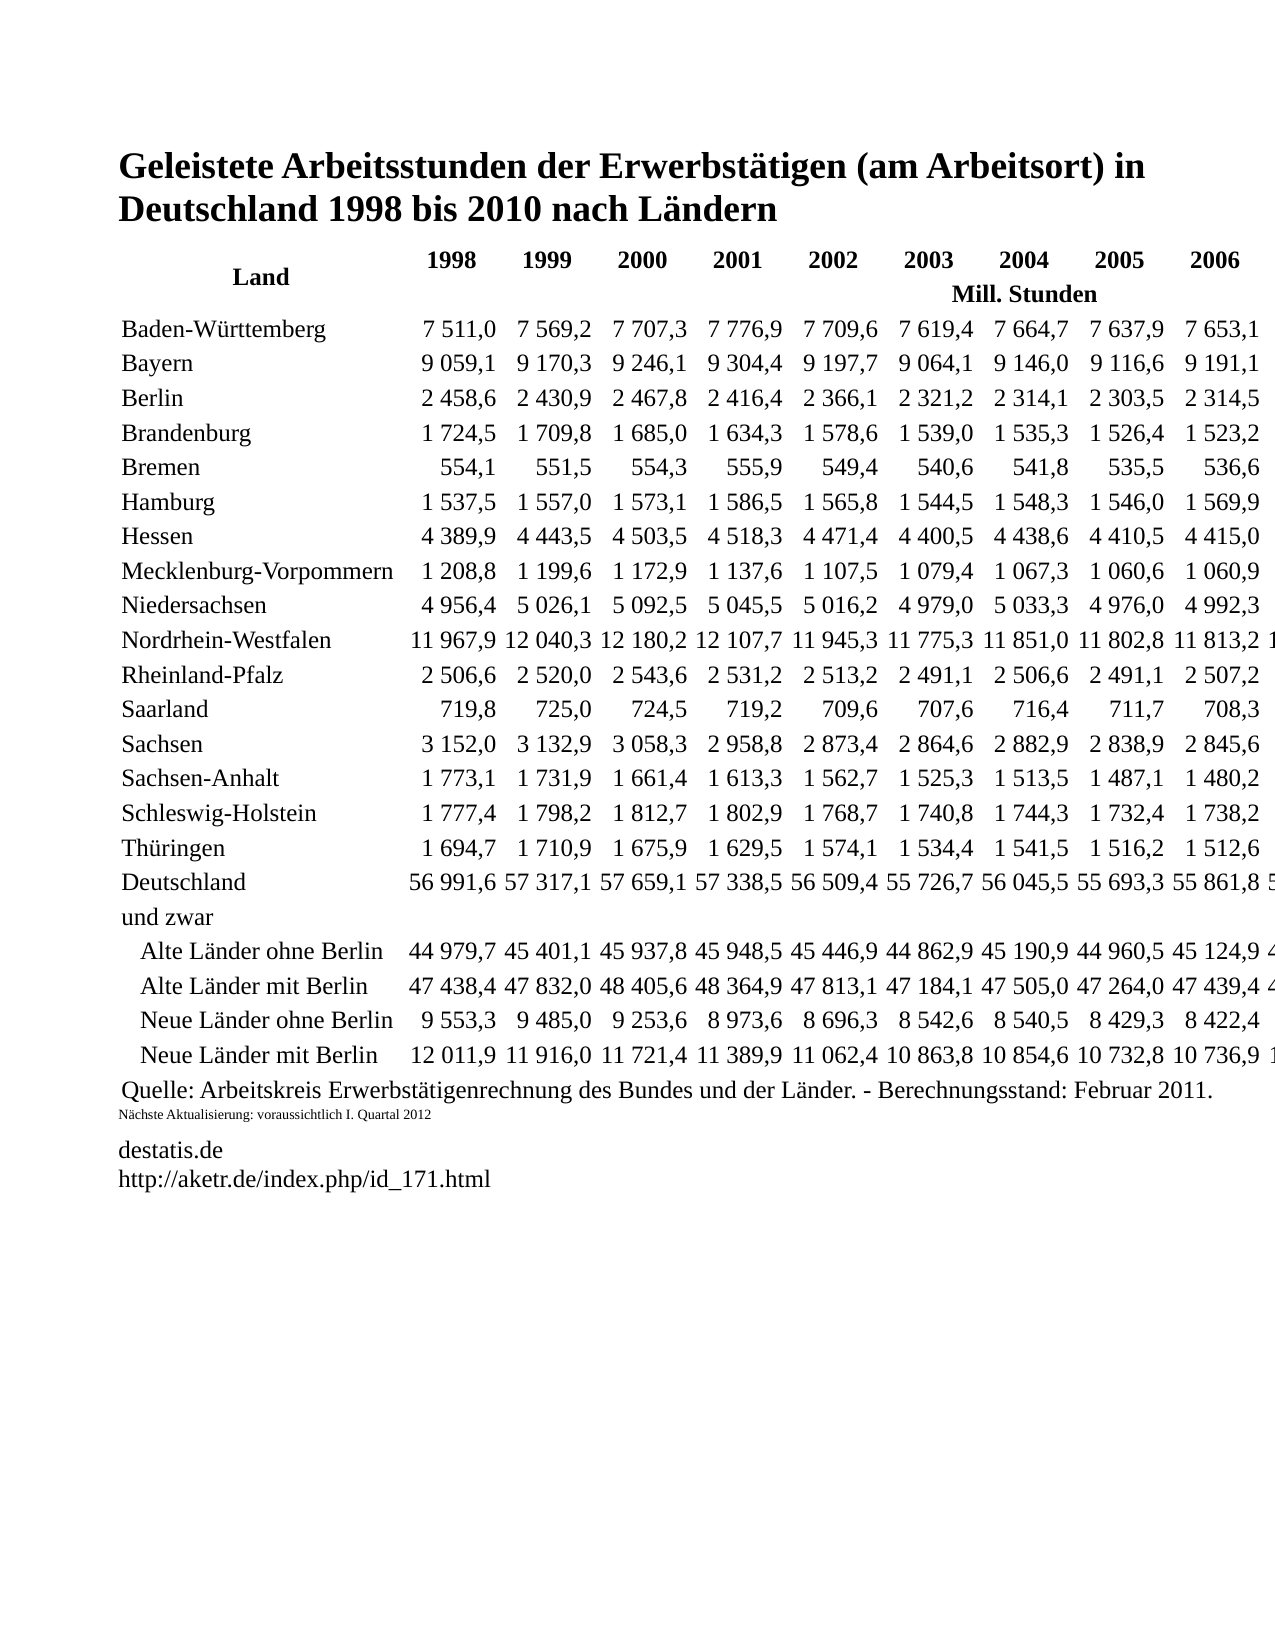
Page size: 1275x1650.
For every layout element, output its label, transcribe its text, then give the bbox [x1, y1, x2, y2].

table_cell 56 509,4 [785, 864, 881, 899]
table_cell 44 979,7 [404, 934, 499, 968]
table_cell 1 710,9 [499, 830, 594, 864]
table_cell 1 694,7 [404, 830, 499, 864]
table_cell 536,6 [1167, 449, 1262, 484]
table_cell 10 732,8 [1072, 1037, 1167, 1072]
table_cell 1 487,0 [1263, 761, 1275, 795]
table_cell 1 544,5 [881, 484, 976, 518]
table_cell 2 882,9 [976, 726, 1072, 761]
table_cell 2 513,2 [785, 657, 881, 691]
table_cell 4 468,4 [1263, 519, 1275, 553]
table_cell 1 802,9 [690, 795, 785, 830]
table_cell 2 321,2 [881, 380, 976, 415]
table_cell 57 659,1 [595, 864, 690, 899]
table_cell 1 798,2 [499, 795, 594, 830]
table_cell 2 506,6 [976, 657, 1072, 691]
table_cell Brandenburg [118, 415, 404, 449]
table_cell 1 480,2 [1167, 761, 1262, 795]
table_cell 1 738,2 [1167, 795, 1262, 830]
table_header 1998 [404, 242, 499, 276]
table_header 2006 [1167, 242, 1262, 276]
table_cell 5 092,5 [595, 588, 690, 622]
table_cell 1 172,9 [595, 553, 690, 588]
table_cell 11 916,0 [499, 1037, 594, 1072]
table_cell 716,4 [976, 691, 1072, 726]
table_cell Mecklenburg-Vorpommern [118, 553, 404, 588]
table_cell 9 197,7 [785, 346, 881, 380]
table_cell 2 458,6 [404, 380, 499, 415]
table_cell 555,9 [690, 449, 785, 484]
table_header 2000 [595, 242, 690, 276]
table_cell 541,8 [976, 449, 1072, 484]
table_cell 2 303,5 [1072, 380, 1167, 415]
table_cell 2 506,6 [404, 657, 499, 691]
table_cell 56 045,5 [976, 864, 1072, 899]
table_cell 9 485,0 [499, 1003, 594, 1037]
table_cell 2 314,1 [976, 380, 1072, 415]
table_cell 2 543,6 [595, 657, 690, 691]
table_cell 55 693,3 [1072, 864, 1167, 899]
table_header 2003 [881, 242, 976, 276]
table_cell 1 731,9 [499, 761, 594, 795]
table_cell 10 811,1 [1263, 1037, 1275, 1072]
table_cell 11 721,4 [595, 1037, 690, 1072]
table_cell 8 542,6 [881, 1003, 976, 1037]
table_cell 535,5 [1072, 449, 1167, 484]
table_cell 9 064,1 [881, 346, 976, 380]
table_cell 3 152,0 [404, 726, 499, 761]
table_cell 2 838,9 [1072, 726, 1167, 761]
table_cell 708,3 [1167, 691, 1262, 726]
table_cell Niedersachsen [118, 588, 404, 622]
table_cell 1 535,3 [976, 415, 1072, 449]
table_header 2004 [976, 242, 1072, 276]
table_cell 2 467,8 [595, 380, 690, 415]
table_cell 1 541,5 [976, 830, 1072, 864]
table_cell 2 507,2 [1167, 657, 1262, 691]
table_cell 4 415,0 [1167, 519, 1262, 553]
table_cell 11 967,9 [404, 622, 499, 657]
table_cell 8 973,6 [690, 1003, 785, 1037]
table_cell 9 191,1 [1167, 346, 1262, 380]
table_cell 707,6 [881, 691, 976, 726]
table_cell Hamburg [118, 484, 404, 518]
table_cell 1 534,4 [881, 830, 976, 864]
table_cell 2 958,8 [690, 726, 785, 761]
table_cell 9 170,3 [499, 346, 594, 380]
table_cell 1 569,9 [1167, 484, 1262, 518]
table_cell 4 438,6 [976, 519, 1072, 553]
table_cell 2 430,9 [499, 380, 594, 415]
table_cell 1 208,8 [404, 553, 499, 588]
table_header 2002 [785, 242, 881, 276]
table_cell 56 991,6 [404, 864, 499, 899]
table_cell 11 389,9 [690, 1037, 785, 1072]
table_cell 45 937,8 [595, 934, 690, 968]
table_cell 2 416,4 [690, 380, 785, 415]
table_cell 5 033,3 [976, 588, 1072, 622]
table_cell 1 773,1 [404, 761, 499, 795]
table_cell 4 471,4 [785, 519, 881, 553]
table_cell Thüringen [118, 830, 404, 864]
table_cell 8 696,3 [785, 1003, 881, 1037]
table_cell 1 812,7 [595, 795, 690, 830]
table_cell 1 685,0 [595, 415, 690, 449]
text http://aketr.de/index.php/id_171.html [118, 1164, 1157, 1193]
table_cell 1 487,1 [1072, 761, 1167, 795]
table_cell 1 060,9 [1167, 553, 1262, 588]
table_cell 4 979,0 [881, 588, 976, 622]
table_cell Bayern [118, 346, 404, 380]
table_cell 1 539,4 [1263, 415, 1275, 449]
table_cell Hessen [118, 519, 404, 553]
table_cell 551,5 [499, 449, 594, 484]
table_cell 7 511,0 [404, 311, 499, 346]
table_cell 12 011,9 [404, 1037, 499, 1072]
table_cell 11 802,8 [1072, 622, 1167, 657]
table_cell 3 132,9 [499, 726, 594, 761]
table_cell 12 040,3 [499, 622, 594, 657]
table_cell Alte Länder ohne Berlin [118, 934, 404, 968]
table_cell 4 518,3 [690, 519, 785, 553]
table_cell 2 366,1 [785, 380, 881, 415]
table_cell 9 059,1 [404, 346, 499, 380]
table_cell Baden-Württemberg [118, 311, 404, 346]
table_cell 9 253,6 [595, 1003, 690, 1037]
table_cell Sachsen [118, 726, 404, 761]
table_cell 11 775,3 [881, 622, 976, 657]
table_cell 4 410,5 [1072, 519, 1167, 553]
table_cell 1 732,4 [1072, 795, 1167, 830]
table_cell Alte Länder mit Berlin [118, 968, 404, 1003]
table_cell 9 404,7 [1263, 346, 1275, 380]
table_cell 45 446,9 [785, 934, 881, 968]
table_cell 8 422,4 [1167, 1003, 1262, 1037]
table_cell 12 180,2 [595, 622, 690, 657]
table_cell 1 546,0 [1072, 484, 1167, 518]
table_cell 2 864,6 [881, 726, 976, 761]
table_cell 10 736,9 [1167, 1037, 1262, 1072]
table_cell 12 003,0 [1263, 622, 1275, 657]
table_cell 1 578,6 [785, 415, 881, 449]
table_cell 47 184,1 [881, 968, 976, 1003]
table_cell 12 107,7 [690, 622, 785, 657]
table_cell 2 338,3 [1263, 380, 1275, 415]
table_cell 9 116,6 [1072, 346, 1167, 380]
table_cell Sachsen-Anhalt [118, 761, 404, 795]
table_cell 7 619,4 [881, 311, 976, 346]
table_cell 10 854,6 [976, 1037, 1072, 1072]
table_cell 2 520,0 [499, 657, 594, 691]
table_cell 1 613,3 [690, 761, 785, 795]
table_cell 2 857,6 [1263, 726, 1275, 761]
table_cell 1 512,6 [1167, 830, 1262, 864]
text destatis.de [118, 1135, 1157, 1164]
table_cell 1 724,5 [404, 415, 499, 449]
table_cell 47 832,0 [499, 968, 594, 1003]
table_cell 2 314,5 [1167, 380, 1262, 415]
table_header Land [118, 242, 404, 311]
table_header 1999 [499, 242, 594, 276]
table_cell 9 146,0 [976, 346, 1072, 380]
table_cell 11 851,0 [976, 622, 1072, 657]
table_cell 8 429,3 [1072, 1003, 1167, 1037]
table_cell 55 861,8 [1167, 864, 1262, 899]
table_cell 45 401,1 [499, 934, 594, 968]
table_cell 47 439,4 [1167, 968, 1262, 1003]
table_cell Neue Länder mit Berlin [118, 1037, 404, 1072]
table_cell und zwar [118, 899, 1275, 933]
table_cell 1 768,7 [785, 795, 881, 830]
table_cell 57 317,1 [499, 864, 594, 899]
table_cell 8 472,8 [1263, 1003, 1275, 1037]
table_cell 7 637,9 [1072, 311, 1167, 346]
table_cell 1 523,2 [1167, 415, 1262, 449]
table_cell 1 516,2 [1072, 830, 1167, 864]
table_cell 1 537,5 [404, 484, 499, 518]
table_cell 1 767,9 [1263, 795, 1275, 830]
table_cell 5 045,5 [690, 588, 785, 622]
table_cell 1 067,3 [976, 553, 1072, 588]
table_cell 1 557,0 [499, 484, 594, 518]
table_cell 4 976,0 [1072, 588, 1167, 622]
table_cell 11 813,2 [1167, 622, 1262, 657]
table_cell Quelle: Arbeitskreis Erwerbstätigenrechnung des Bundes und der Länder. - Berechnungsstand: Februar 2011. [118, 1072, 1275, 1106]
table_cell 4 992,3 [1167, 588, 1262, 622]
table_cell 1 539,0 [881, 415, 976, 449]
table_cell 719,8 [404, 691, 499, 726]
table_cell 1 586,5 [690, 484, 785, 518]
table_cell 554,1 [404, 449, 499, 484]
text Nächste Aktualisierung: voraussichtlich I. Quartal 2012 [118, 1106, 1157, 1123]
table_cell 45 124,9 [1167, 934, 1262, 968]
table_cell 44 960,5 [1072, 934, 1167, 968]
table_cell 1 137,6 [690, 553, 785, 588]
table_cell 9 304,4 [690, 346, 785, 380]
table_header 2007 [1263, 242, 1275, 276]
table_cell 1 612,1 [1263, 484, 1275, 518]
table_cell 2 531,2 [690, 657, 785, 691]
table_cell 4 400,5 [881, 519, 976, 553]
table_cell 47 264,0 [1072, 968, 1167, 1003]
table_cell 7 569,2 [499, 311, 594, 346]
table_cell 1 629,5 [690, 830, 785, 864]
table_cell 5 016,2 [785, 588, 881, 622]
table_cell 540,6 [881, 449, 976, 484]
table_cell 45 978,3 [1263, 934, 1275, 968]
table_cell 1 709,8 [499, 415, 594, 449]
table_cell 8 540,5 [976, 1003, 1072, 1037]
table_cell Bremen [118, 449, 404, 484]
table_cell 56 789,4 [1263, 864, 1275, 899]
table_cell Nordrhein-Westfalen [118, 622, 404, 657]
table_cell 1 740,8 [881, 795, 976, 830]
table_cell 4 389,9 [404, 519, 499, 553]
table_cell 2 873,4 [785, 726, 881, 761]
table_cell 1 574,1 [785, 830, 881, 864]
table_cell 57 338,5 [690, 864, 785, 899]
table_cell 1 573,1 [595, 484, 690, 518]
table_cell 7 664,7 [976, 311, 1072, 346]
table_cell 45 190,9 [976, 934, 1072, 968]
table_cell 1 548,3 [976, 484, 1072, 518]
table_cell 711,6 [1263, 691, 1275, 726]
table_cell 47 505,0 [976, 968, 1072, 1003]
table_cell 1 525,3 [881, 761, 976, 795]
table_cell 47 813,1 [785, 968, 881, 1003]
table_cell 5 078,0 [1263, 588, 1275, 622]
table_cell Neue Länder ohne Berlin [118, 1003, 404, 1037]
table_cell 7 709,6 [785, 311, 881, 346]
table_cell 55 726,7 [881, 864, 976, 899]
table_cell Saarland [118, 691, 404, 726]
table_cell 10 863,8 [881, 1037, 976, 1072]
table_cell 1 565,8 [785, 484, 881, 518]
table_cell Rheinland-Pfalz [118, 657, 404, 691]
table_cell 4 443,5 [499, 519, 594, 553]
table_cell 719,2 [690, 691, 785, 726]
subtitle Geleistete Arbeitsstunden der Erwerbstätigen (am Arbeitsort) in Deutschland 1998 bis 2010 nach Ländern [118, 143, 1157, 229]
table_cell 725,0 [499, 691, 594, 726]
table_cell 709,6 [785, 691, 881, 726]
table_cell 4 956,4 [404, 588, 499, 622]
table_cell 7 653,1 [1167, 311, 1262, 346]
table_header 2001 [690, 242, 785, 276]
table_cell 7 829,4 [1263, 311, 1275, 346]
table_cell 48 364,9 [690, 968, 785, 1003]
table_cell 1 067,9 [1263, 553, 1275, 588]
table_cell 1 675,9 [595, 830, 690, 864]
table_cell 48 316,6 [1263, 968, 1275, 1003]
table_cell 1 107,5 [785, 553, 881, 588]
table_cell 4 503,5 [595, 519, 690, 553]
table_cell 1 513,5 [976, 761, 1072, 795]
table_cell 1 520,9 [1263, 830, 1275, 864]
table_cell 711,7 [1072, 691, 1167, 726]
table_cell Mill. Stunden [404, 276, 1275, 311]
table_cell 1 744,3 [976, 795, 1072, 830]
table_cell 9 246,1 [595, 346, 690, 380]
table_cell 724,5 [595, 691, 690, 726]
table_cell 7 776,9 [690, 311, 785, 346]
table_cell 546,4 [1263, 449, 1275, 484]
table_cell Deutschland [118, 864, 404, 899]
table_cell 1 661,4 [595, 761, 690, 795]
table_cell 5 026,1 [499, 588, 594, 622]
table_cell 1 199,6 [499, 553, 594, 588]
table_header 2005 [1072, 242, 1167, 276]
table_cell 2 491,1 [881, 657, 976, 691]
table_cell 3 058,3 [595, 726, 690, 761]
table_cell 549,4 [785, 449, 881, 484]
table_cell 45 948,5 [690, 934, 785, 968]
table_cell 1 634,3 [690, 415, 785, 449]
table_cell 1 777,4 [404, 795, 499, 830]
table_cell 7 707,3 [595, 311, 690, 346]
table_cell 2 845,6 [1167, 726, 1262, 761]
table_cell 1 079,4 [881, 553, 976, 588]
table_cell 1 060,6 [1072, 553, 1167, 588]
table_cell 2 491,1 [1072, 657, 1167, 691]
table_cell 11 945,3 [785, 622, 881, 657]
table_cell Schleswig-Holstein [118, 795, 404, 830]
table_cell 48 405,6 [595, 968, 690, 1003]
table_cell 2 556,8 [1263, 657, 1275, 691]
table_cell 1 526,4 [1072, 415, 1167, 449]
table_cell 554,3 [595, 449, 690, 484]
table_cell 47 438,4 [404, 968, 499, 1003]
table_cell 1 562,7 [785, 761, 881, 795]
table_cell 9 553,3 [404, 1003, 499, 1037]
table_cell Berlin [118, 380, 404, 415]
table_cell 44 862,9 [881, 934, 976, 968]
table_cell 11 062,4 [785, 1037, 881, 1072]
